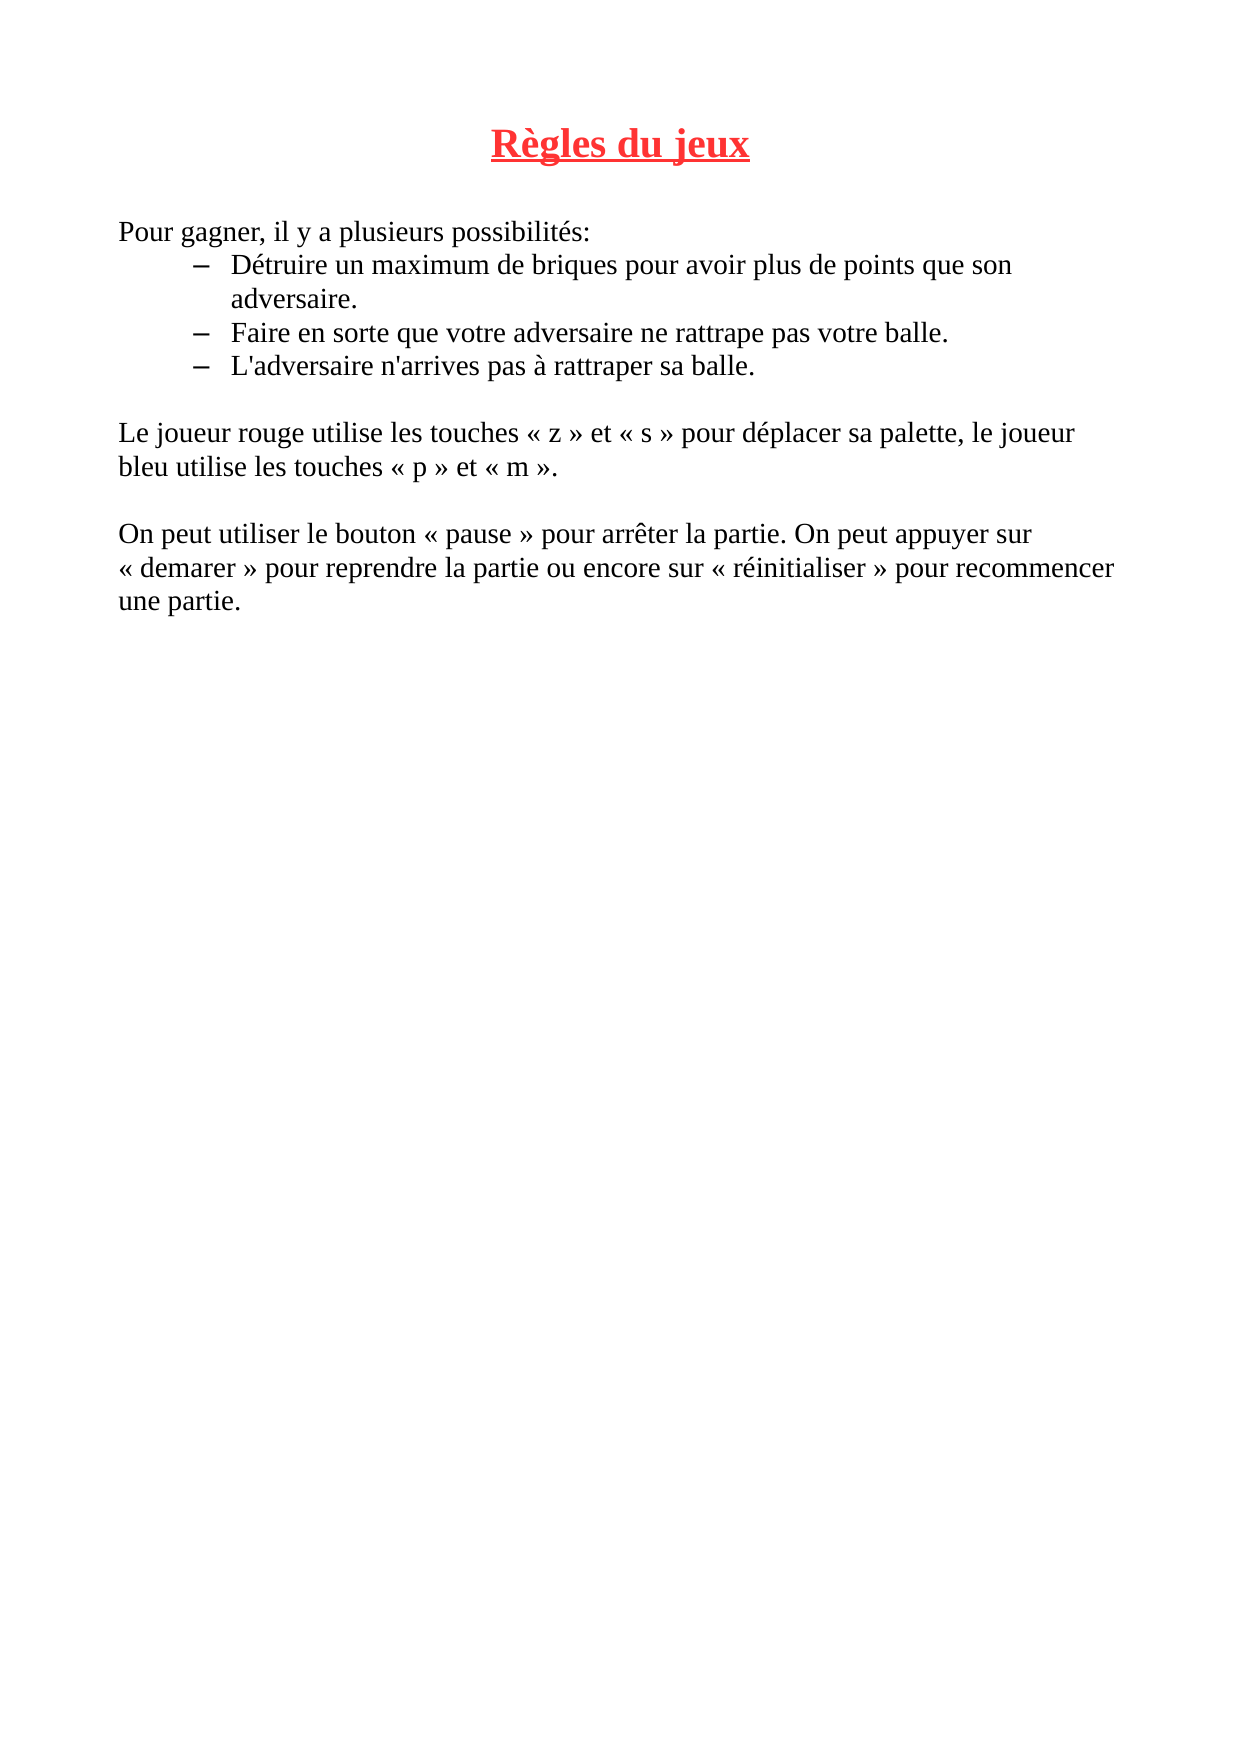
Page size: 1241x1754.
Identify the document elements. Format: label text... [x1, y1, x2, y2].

text On peut utiliser le bouton « pause » pour arrêter la partie. On peut appuyer sur « demarer » pour reprendre la partie ou encore sur « réinitialiser » pour recommencer une partie. [118, 516, 1122, 617]
list Faire en sorte que votre adversaire ne rattrape pas votre balle. [193, 315, 1122, 348]
text Pour gagner, il y a plusieurs possibilités: [118, 214, 1122, 247]
list Détruire un maximum de briques pour avoir plus de points que son adversaire. [193, 247, 1122, 315]
text Le joueur rouge utilise les touches « z » et « s » pour déplacer sa palette, le joueur bleu utilise les touches « p » et « m ». [118, 416, 1122, 483]
list L'adversaire n'arrives pas à rattraper sa balle. [193, 348, 1122, 382]
text Règles du jeux [118, 118, 1122, 166]
